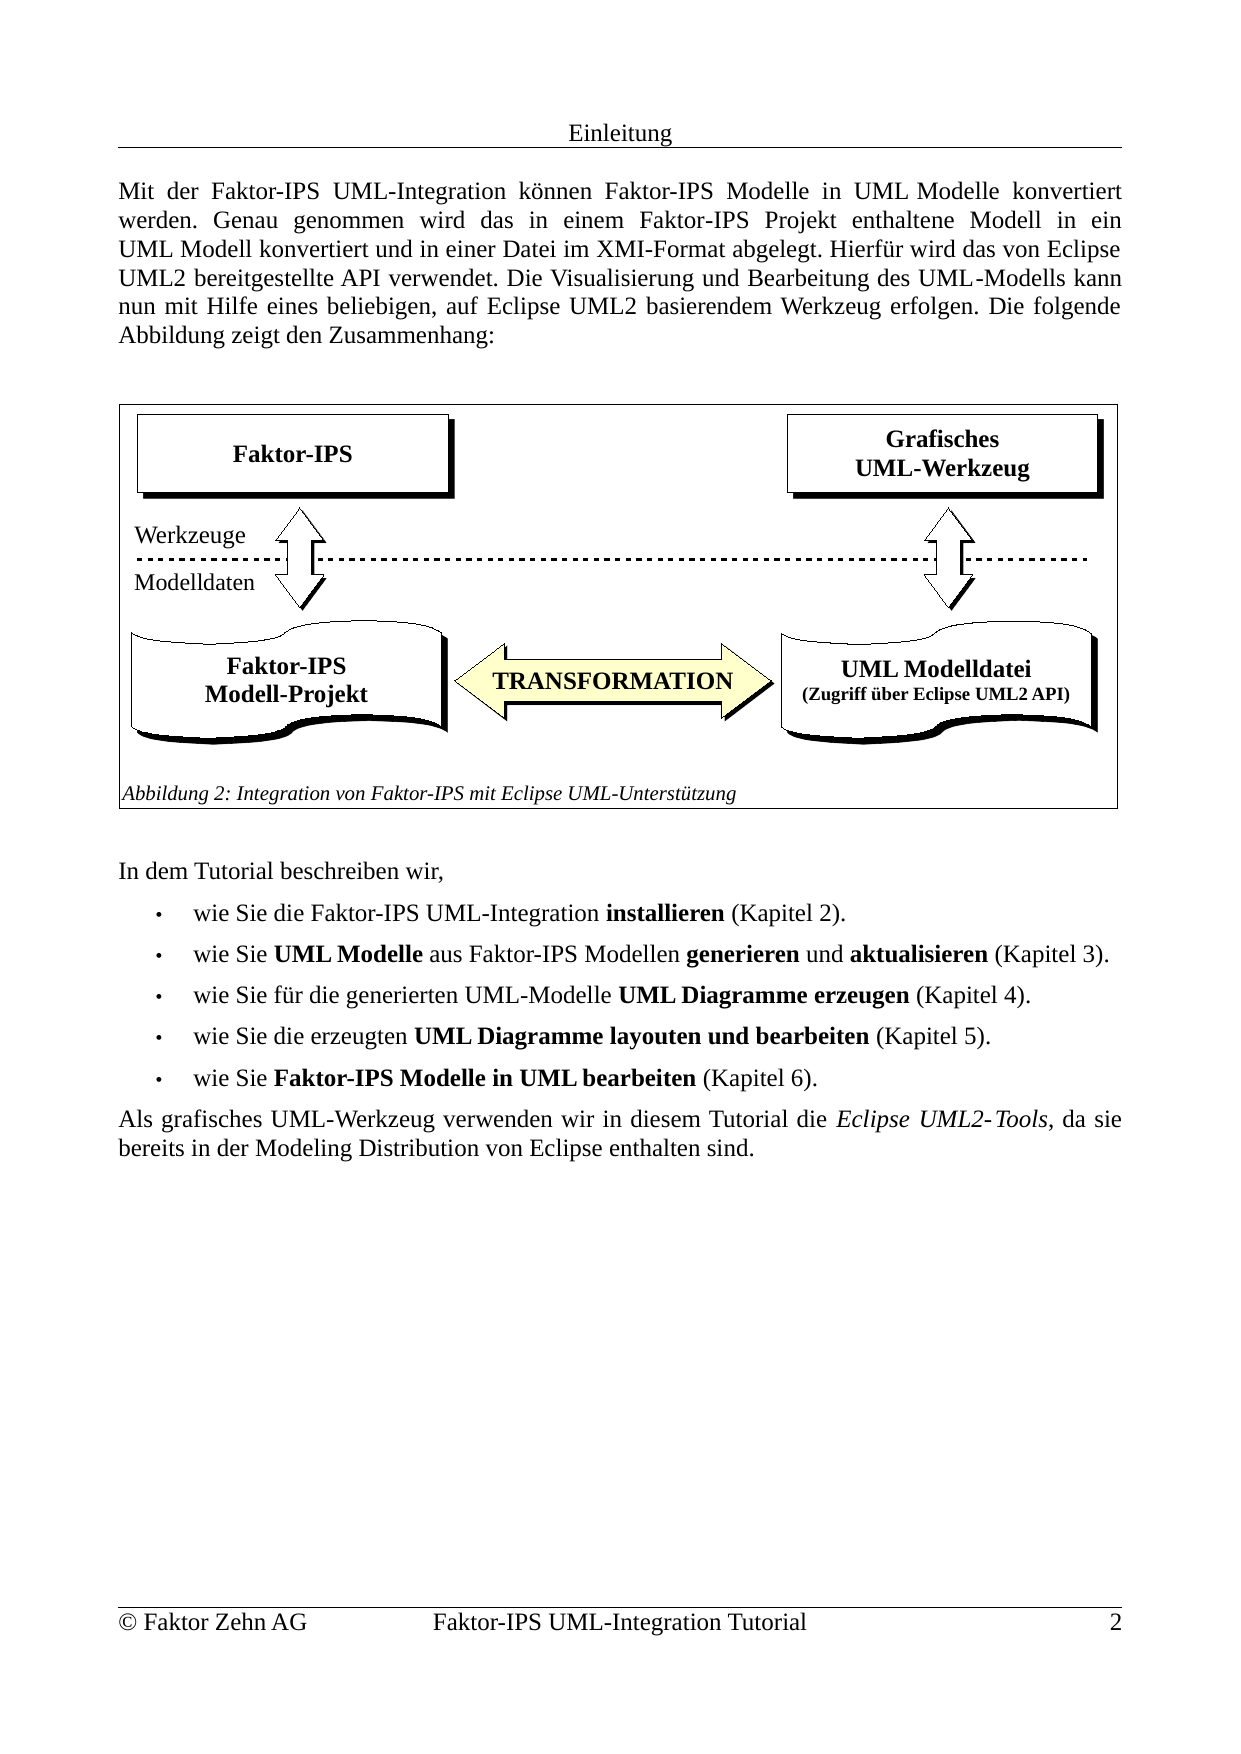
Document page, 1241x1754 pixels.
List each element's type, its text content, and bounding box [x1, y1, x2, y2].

text Als grafisches UML-Werkzeug verwenden wir in diesem Tutorial die Eclipse UML2‑Tools, da sie bereits in der Modeling Distribution von Eclipse enthalten sind. [118, 1104, 1122, 1161]
list wie Sie für die generierten UML-Modelle UML Diagramme erzeugen (Kapitel 4). [156, 980, 1122, 1009]
text [964, 568, 1114, 596]
text Modelldaten [122, 568, 290, 596]
text [315, 568, 939, 596]
text In dem Tutorial beschreiben wir, [118, 856, 1122, 885]
list wie Sie die Faktor-IPS UML-Integration installieren (Kapitel 2). [156, 898, 1122, 926]
text [960, 520, 1114, 549]
text Werkzeuge [122, 520, 290, 549]
text Abbildung 2: Integration von Faktor-IPS mit Eclipse UML-Unterstützung [122, 781, 1114, 805]
text [311, 520, 938, 549]
list wie Sie Faktor-IPS Modelle in UML bearbeiten (Kapitel 6). [156, 1063, 1122, 1091]
list wie Sie die erzeugten UML Diagramme layouten und bearbeiten (Kapitel 5). [156, 1021, 1122, 1050]
text Mit der Faktor-IPS UML-Integration können Faktor-IPS Modelle in UML Modelle konvertiert werden. Genau genommen wird das in einem Faktor‑IPS Projekt enthaltene Modell in ein UML Modell konvertiert und in einer Datei im XMI-Format abgelegt. Hierfür wird das von Eclipse UML2 bereitgestellte API verwendet. Die Visualisierung und Bearbeitung des UML‑Modells kann nun mit Hilfe eines beliebigen, auf Eclipse UML2 basierendem Werkzeug erfolgen. Die folgende Abbildung zeigt den Zusammenhang: [118, 176, 1122, 349]
list wie Sie UML Modelle aus Faktor-IPS Modellen generieren und aktualisieren (Kapitel 3). [156, 939, 1122, 968]
